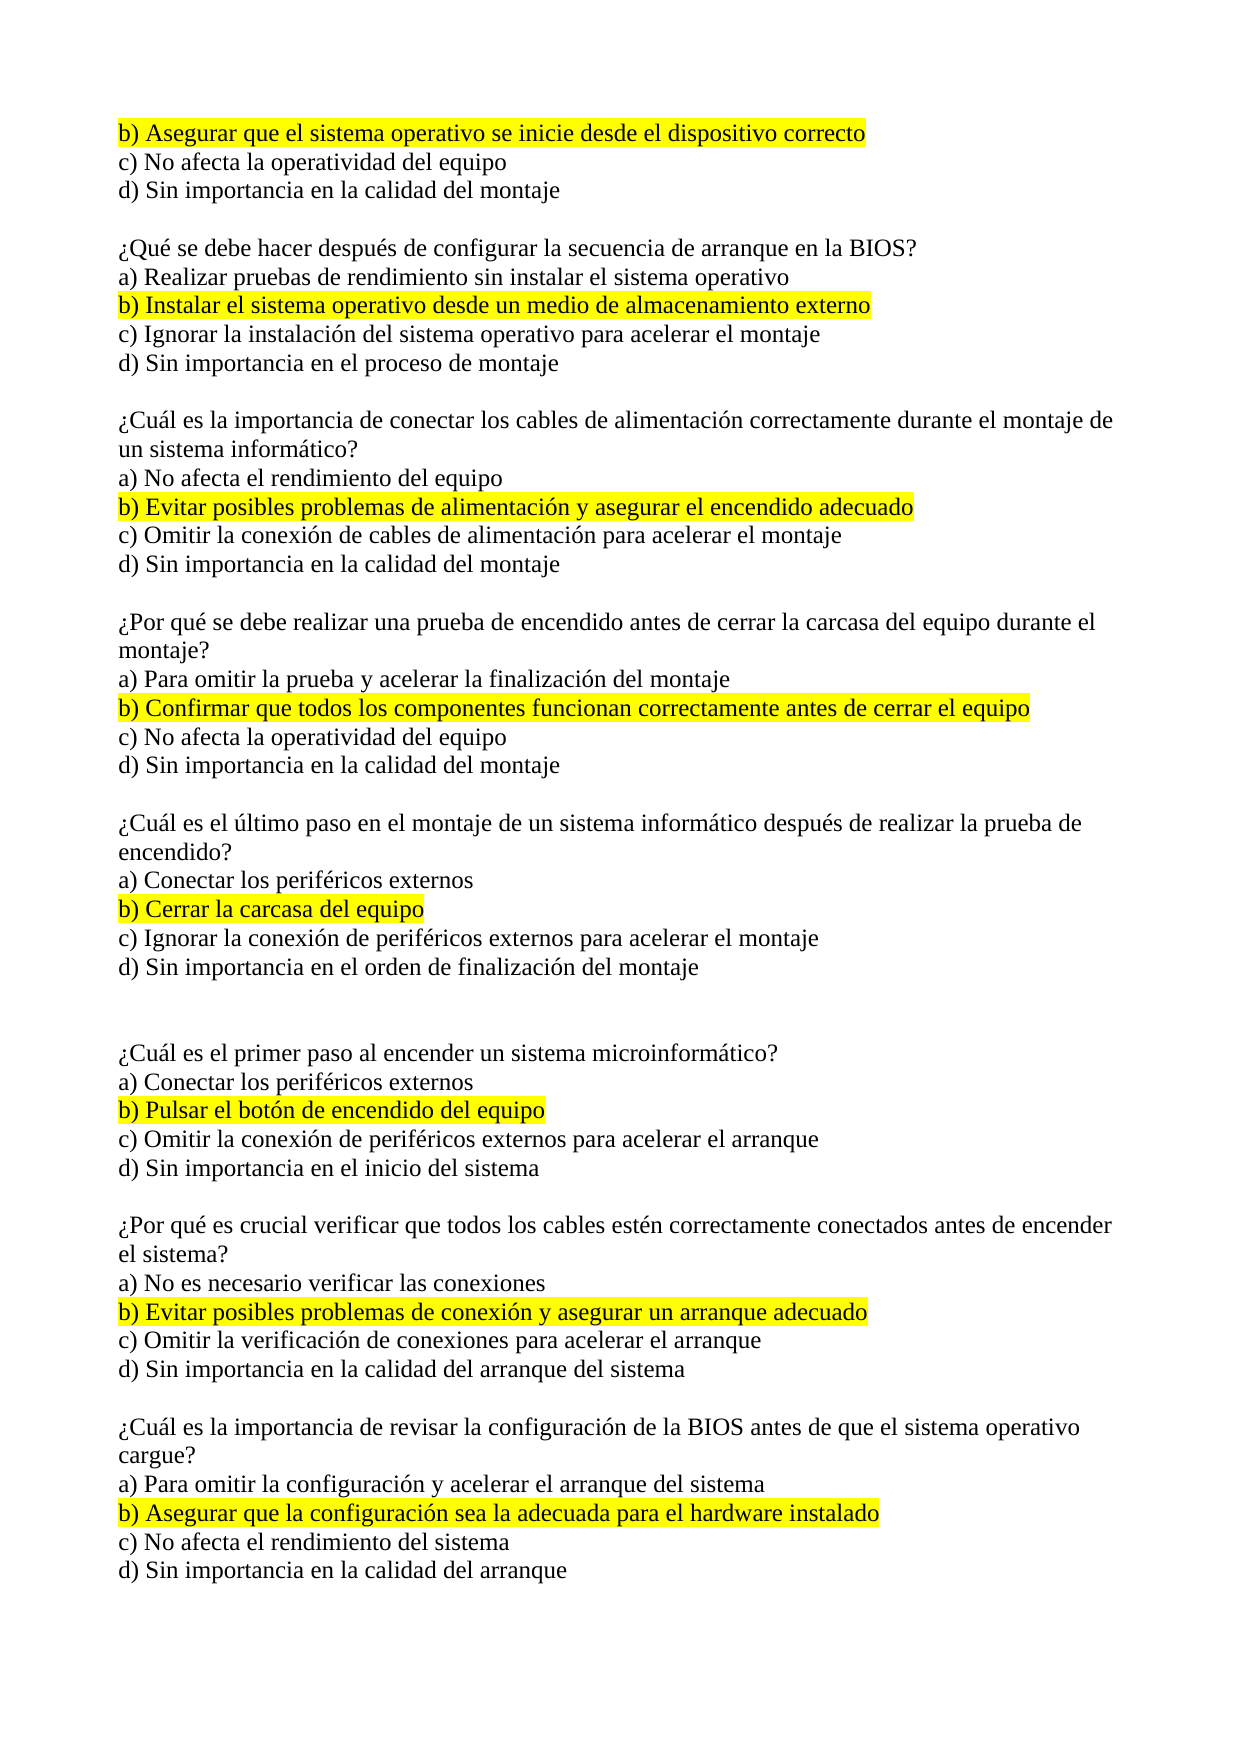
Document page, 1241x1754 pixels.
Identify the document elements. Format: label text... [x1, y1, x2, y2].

text b) Instalar el sistema operativo desde un medio de almacenamiento externo [118, 291, 1122, 319]
text c) No afecta el rendimiento del sistema [118, 1527, 1122, 1556]
text c) No afecta la operatividad del equipo [118, 147, 1122, 176]
text d) Sin importancia en la calidad del arranque del sistema [118, 1354, 1122, 1383]
text b) Cerrar la carcasa del equipo [118, 894, 1122, 923]
text c) Omitir la conexión de cables de alimentación para acelerar el montaje [118, 521, 1122, 549]
text a) Conectar los periféricos externos [118, 1067, 1122, 1096]
text a) Para omitir la configuración y acelerar el arranque del sistema [118, 1469, 1122, 1498]
text ¿Cuál es la importancia de conectar los cables de alimentación correctamente durante el montaje de un sistema informático? [118, 406, 1122, 463]
text a) Conectar los periféricos externos [118, 866, 1122, 894]
text c) Ignorar la instalación del sistema operativo para acelerar el montaje [118, 319, 1122, 348]
text a) Realizar pruebas de rendimiento sin instalar el sistema operativo [118, 262, 1122, 291]
text b) Evitar posibles problemas de conexión y asegurar un arranque adecuado [118, 1297, 1122, 1326]
text ¿Por qué es crucial verificar que todos los cables estén correctamente conectados antes de encender el sistema? [118, 1211, 1122, 1268]
text b) Asegurar que la configuración sea la adecuada para el hardware instalado [118, 1498, 1122, 1527]
text d) Sin importancia en el proceso de montaje [118, 348, 1122, 377]
text d) Sin importancia en la calidad del montaje [118, 751, 1122, 779]
text c) Omitir la verificación de conexiones para acelerar el arranque [118, 1326, 1122, 1354]
text c) Ignorar la conexión de periféricos externos para acelerar el montaje [118, 923, 1122, 952]
text a) No es necesario verificar las conexiones [118, 1268, 1122, 1297]
text b) Confirmar que todos los componentes funcionan correctamente antes de cerrar el equipo [118, 693, 1122, 722]
text a) Para omitir la prueba y acelerar la finalización del montaje [118, 664, 1122, 693]
text d) Sin importancia en el inicio del sistema [118, 1153, 1122, 1182]
text ¿Cuál es el último paso en el montaje de un sistema informático después de realizar la prueba de encendido? [118, 808, 1122, 866]
text ¿Cuál es el primer paso al encender un sistema microinformático? [118, 1038, 1122, 1067]
text c) Omitir la conexión de periféricos externos para acelerar el arranque [118, 1124, 1122, 1153]
text b) Pulsar el botón de encendido del equipo [118, 1096, 1122, 1124]
text b) Evitar posibles problemas de alimentación y asegurar el encendido adecuado [118, 492, 1122, 521]
text a) No afecta el rendimiento del equipo [118, 463, 1122, 492]
text c) No afecta la operatividad del equipo [118, 722, 1122, 751]
text d) Sin importancia en la calidad del arranque [118, 1556, 1122, 1584]
text ¿Cuál es la importancia de revisar la configuración de la BIOS antes de que el sistema operativo cargue? [118, 1412, 1122, 1469]
text d) Sin importancia en el orden de finalización del montaje [118, 952, 1122, 981]
text ¿Qué se debe hacer después de configurar la secuencia de arranque en la BIOS? [118, 233, 1122, 262]
text d) Sin importancia en la calidad del montaje [118, 176, 1122, 204]
text ¿Por qué se debe realizar una prueba de encendido antes de cerrar la carcasa del equipo durante el montaje? [118, 607, 1122, 664]
text d) Sin importancia en la calidad del montaje [118, 549, 1122, 578]
text b) Asegurar que el sistema operativo se inicie desde el dispositivo correcto [118, 118, 1122, 147]
